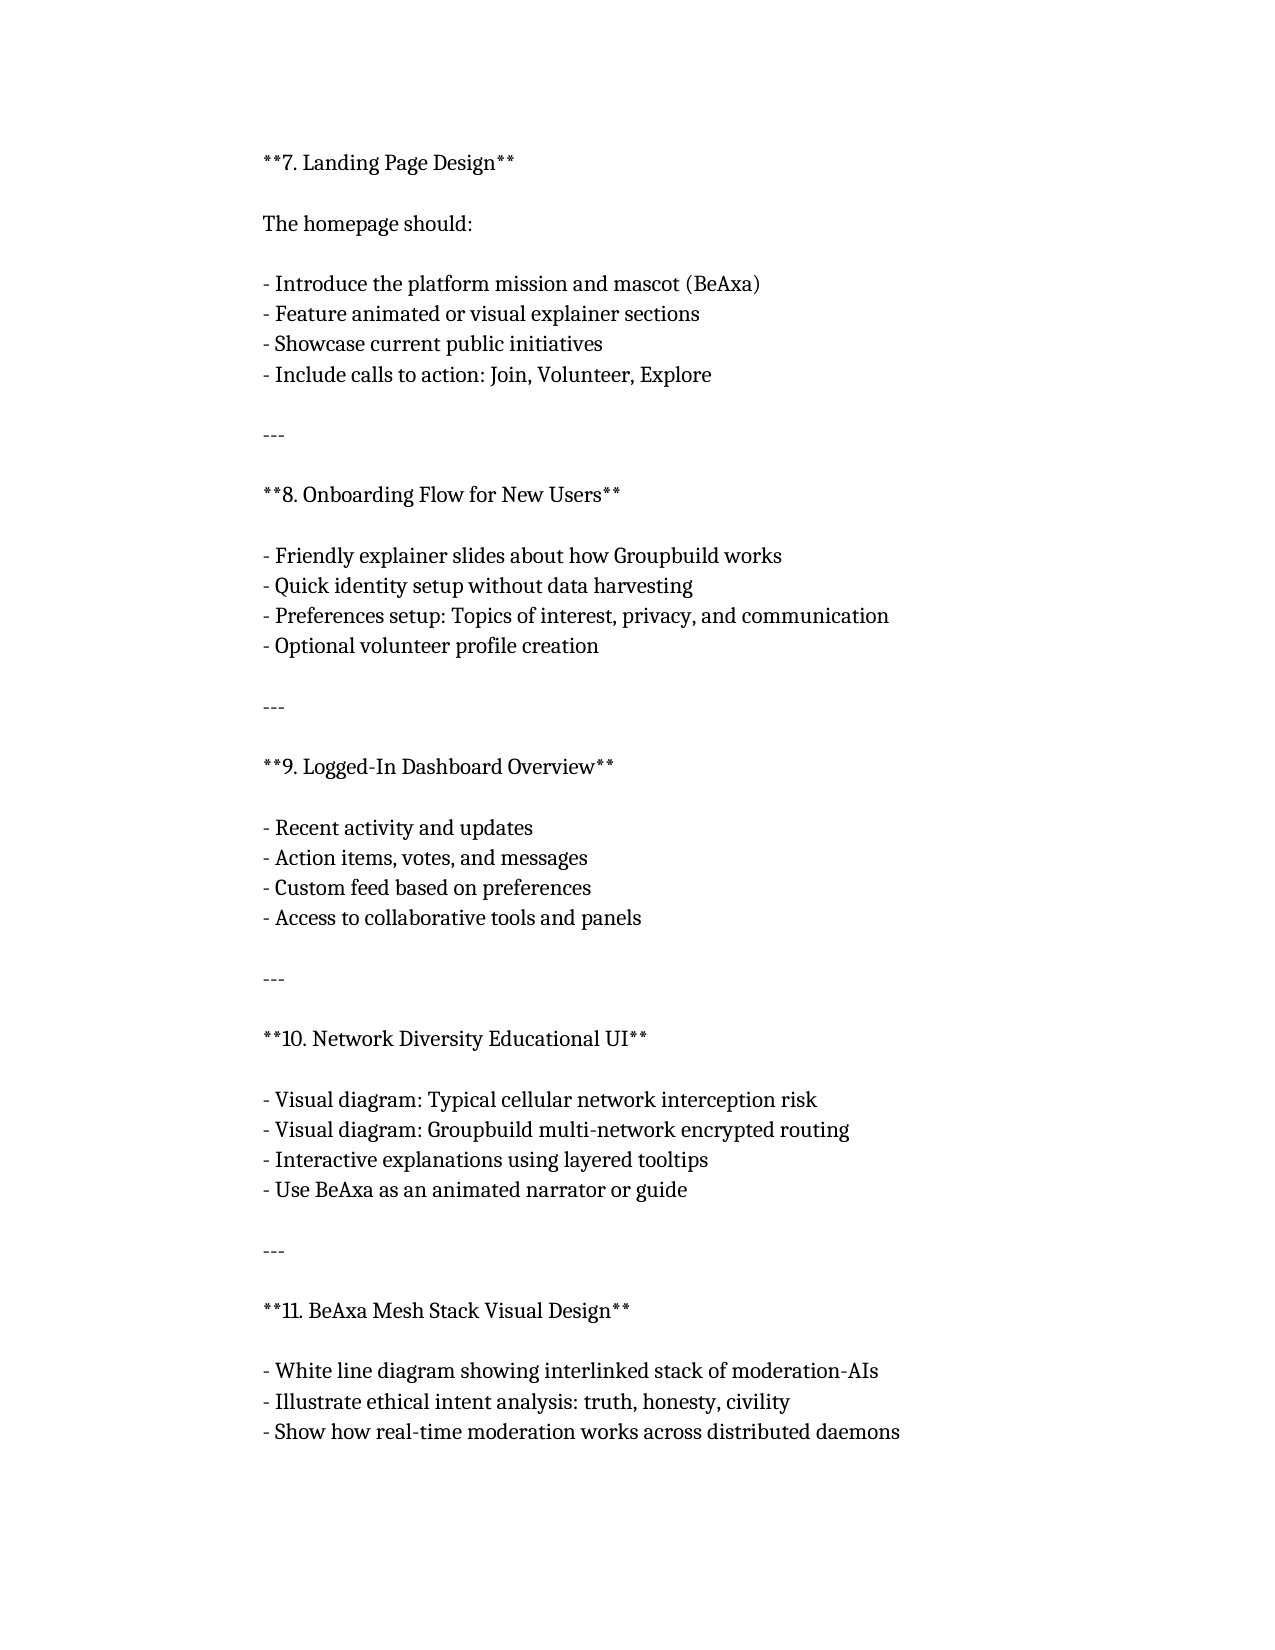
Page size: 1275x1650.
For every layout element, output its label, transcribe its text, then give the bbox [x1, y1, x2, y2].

list --- **7. Landing Page Design** The homepage should: - Introduce the platform mission and mascot (BeAxa) - Feature animated or visual explainer sections - Showcase current public initiatives - Include calls to action: Join, Volunteer, Explore --- **8. Onboarding Flow for New Users** - Friendly explainer slides about how Groupbuild works - Quick identity setup without data harvesting - Preferences setup: Topics of interest, privacy, and communication - Optional volunteer profile creation --- **9. Logged-In Dashboard Overview** - Recent activity and updates - Action items, votes, and messages - Custom feed based on preferences - Access to collaborative tools and panels --- **10. Network Diversity Educational UI** - Visual diagram: Typical cellular network interception risk - Visual diagram: Groupbuild multi-network encrypted routing - Interactive explanations using layered tooltips - Use BeAxa as an animated narrator or guide --- **11. BeAxa Mesh Stack Visual Design** - White line diagram showing interlinked stack of moderation-AIs - Illustrate ethical intent analysis: truth, honesty, civility - Show how real-time moderation works across distributed daemons [225, 150, 1087, 1475]
